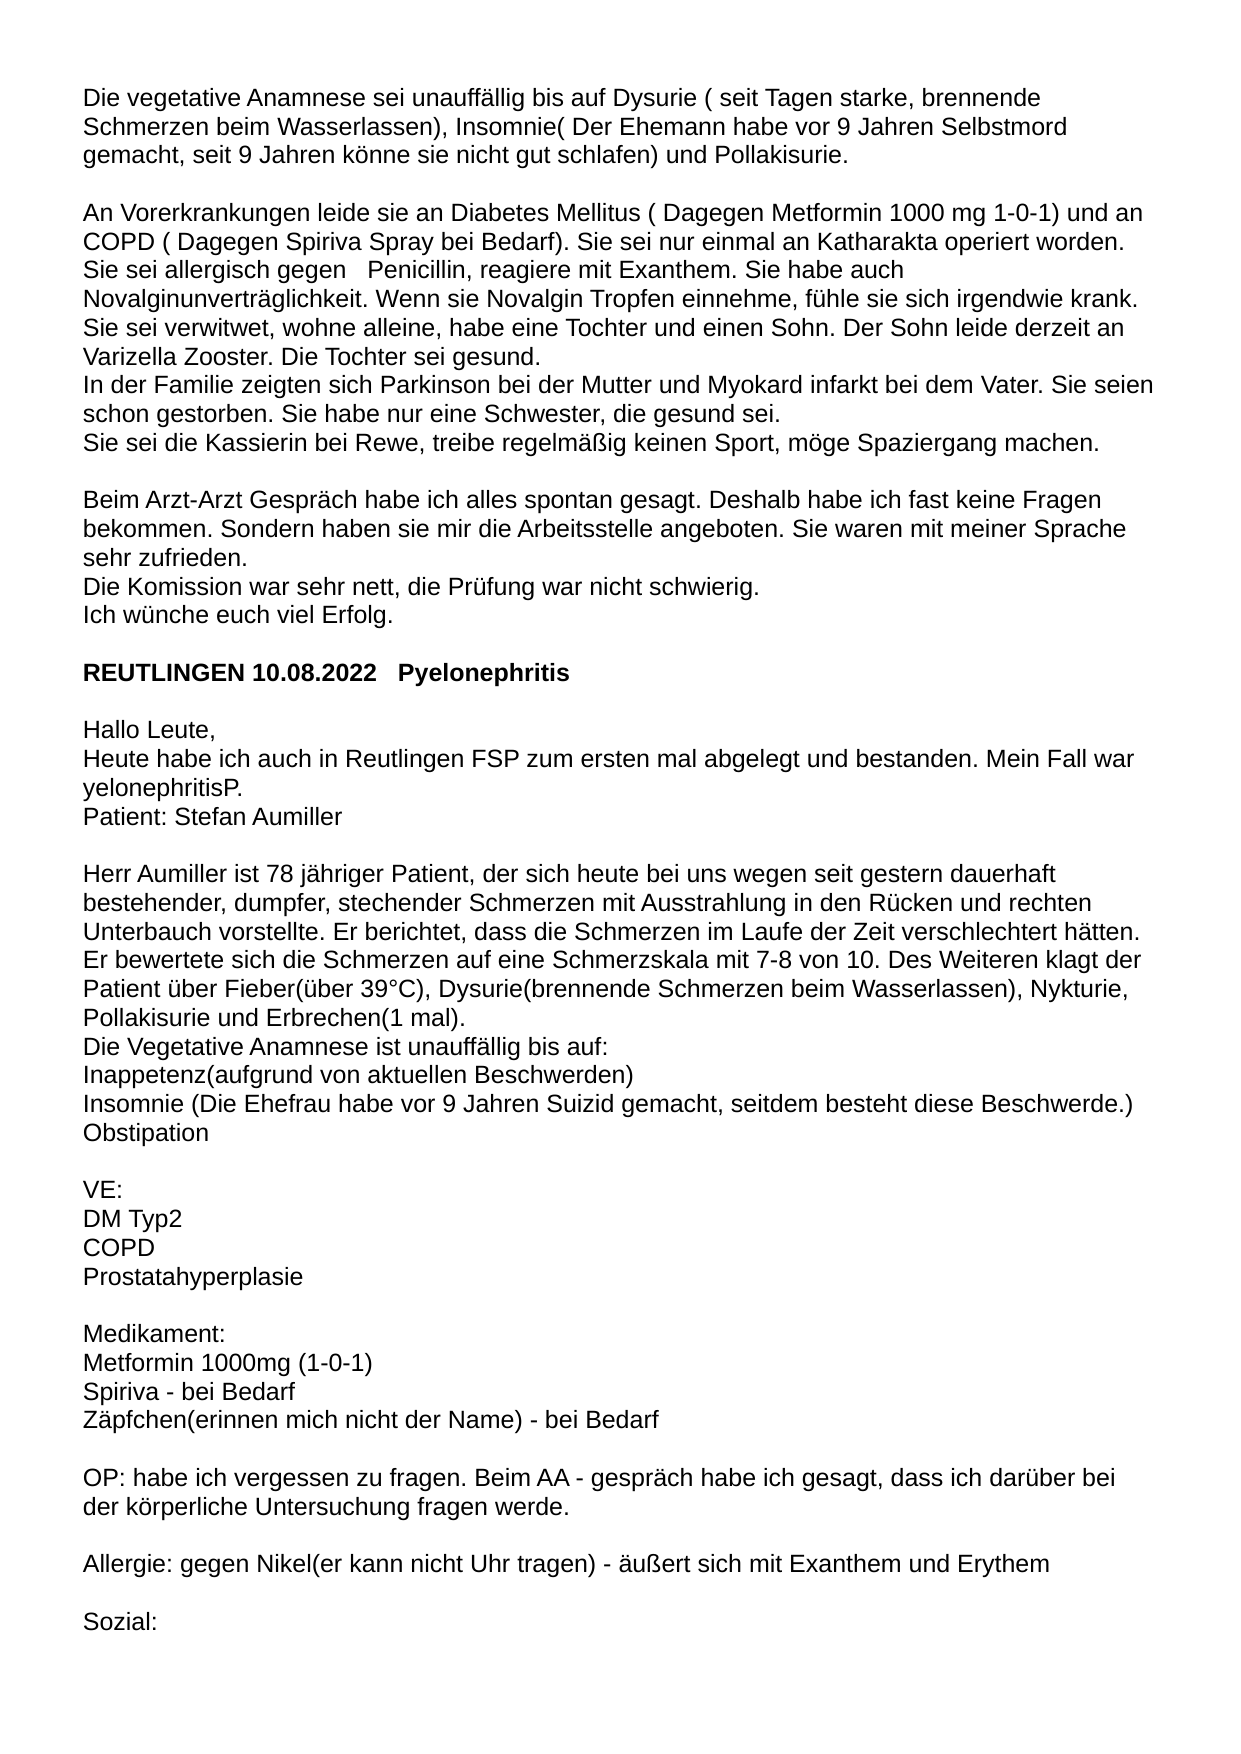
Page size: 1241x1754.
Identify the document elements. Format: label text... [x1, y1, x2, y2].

text Spiriva - bei Bedarf [83, 1376, 1157, 1405]
text Ich wünche euch viel Erfolg. [83, 600, 1157, 629]
text Sie sei die Kassierin bei Rewe, treibe regelmäßig keinen Sport, möge Spaziergang machen. [83, 428, 1157, 456]
text Patient: Stefan Aumiller [83, 801, 1157, 830]
text OP: habe ich vergessen zu fragen. Beim AA - gespräch habe ich gesagt, dass ich darüber bei der körperliche Untersuchung fragen werde. [83, 1463, 1157, 1520]
text Zäpfchen(erinnen mich nicht der Name) - bei Bedarf [83, 1405, 1157, 1434]
text Allergie: gegen Nikel(er kann nicht Uhr tragen) - äußert sich mit Exanthem und Erythem [83, 1549, 1157, 1578]
text DM Typ2 [83, 1204, 1157, 1233]
text Die Vegetative Anamnese ist unauffällig bis auf: [83, 1031, 1157, 1060]
text Obstipation [83, 1118, 1157, 1146]
text Metformin 1000mg (1-0-1) [83, 1348, 1157, 1376]
text Die Komission war sehr nett, die Prüfung war nicht schwierig. [83, 571, 1157, 600]
text REUTLINGEN 10.08.2022 Pyelonephritis [83, 658, 1157, 686]
text Die vegetative Anamnese sei unauffällig bis auf Dysurie ( seit Tagen starke, brennende Schmerzen beim Wasserlassen), Insomnie( Der Ehemann habe vor 9 Jahren Selbstmord gemacht, seit 9 Jahren könne sie nicht gut schlafen) und Pollakisurie. [83, 83, 1157, 169]
text Beim Arzt-Arzt Gespräch habe ich alles spontan gesagt. Deshalb habe ich fast keine Fragen bekommen. Sondern haben sie mir die Arbeitsstelle angeboten. Sie waren mit meiner Sprache sehr zufrieden. [83, 485, 1157, 571]
text An Vorerkrankungen leide sie an Diabetes Mellitus ( Dagegen Metformin 1000 mg 1-0-1) und an COPD ( Dagegen Spiriva Spray bei Bedarf). Sie sei nur einmal an Katharakta operiert worden. [83, 198, 1157, 255]
text Prostatahyperplasie [83, 1261, 1157, 1290]
text COPD [83, 1233, 1157, 1261]
text Inappetenz(aufgrund von aktuellen Beschwerden) [83, 1060, 1157, 1089]
text Insomnie (Die Ehefrau habe vor 9 Jahren Suizid gemacht, seitdem besteht diese Beschwerde.) [83, 1089, 1157, 1118]
text VE: [83, 1175, 1157, 1204]
text Herr Aumiller ist 78 jähriger Patient, der sich heute bei uns wegen seit gestern dauerhaft bestehender, dumpfer, stechender Schmerzen mit Ausstrahlung in den Rücken und rechten Unterbauch vorstellte. Er berichtet, dass die Schmerzen im Laufe der Zeit verschlechtert hätten. Er bewertete sich die Schmerzen auf eine Schmerzskala mit 7-8 von 10. Des Weiteren klagt der Patient über Fieber(über 39°C), Dysurie(brennende Schmerzen beim Wasserlassen), Nykturie, Pollakisurie und Erbrechen(1 mal). [83, 859, 1157, 1031]
text Sie sei verwitwet, wohne alleine, habe eine Tochter und einen Sohn. Der Sohn leide derzeit an Varizella Zooster. Die Tochter sei gesund. [83, 313, 1157, 370]
text Heute habe ich auch in Reutlingen FSP zum ersten mal abgelegt und bestanden. Mein Fall war yelonephritisP. [83, 744, 1157, 801]
text Sie sei allergisch gegen Penicillin, reagiere mit Exanthem. Sie habe auch Novalginunverträglichkeit. Wenn sie Novalgin Tropfen einnehme, fühle sie sich irgendwie krank. [83, 255, 1157, 313]
text Medikament: [83, 1319, 1157, 1348]
text In der Familie zeigten sich Parkinson bei der Mutter und Myokard infarkt bei dem Vater. Sie seien schon gestorben. Sie habe nur eine Schwester, die gesund sei. [83, 370, 1157, 428]
text Hallo Leute, [83, 715, 1157, 744]
text Sozial: [83, 1606, 1157, 1635]
